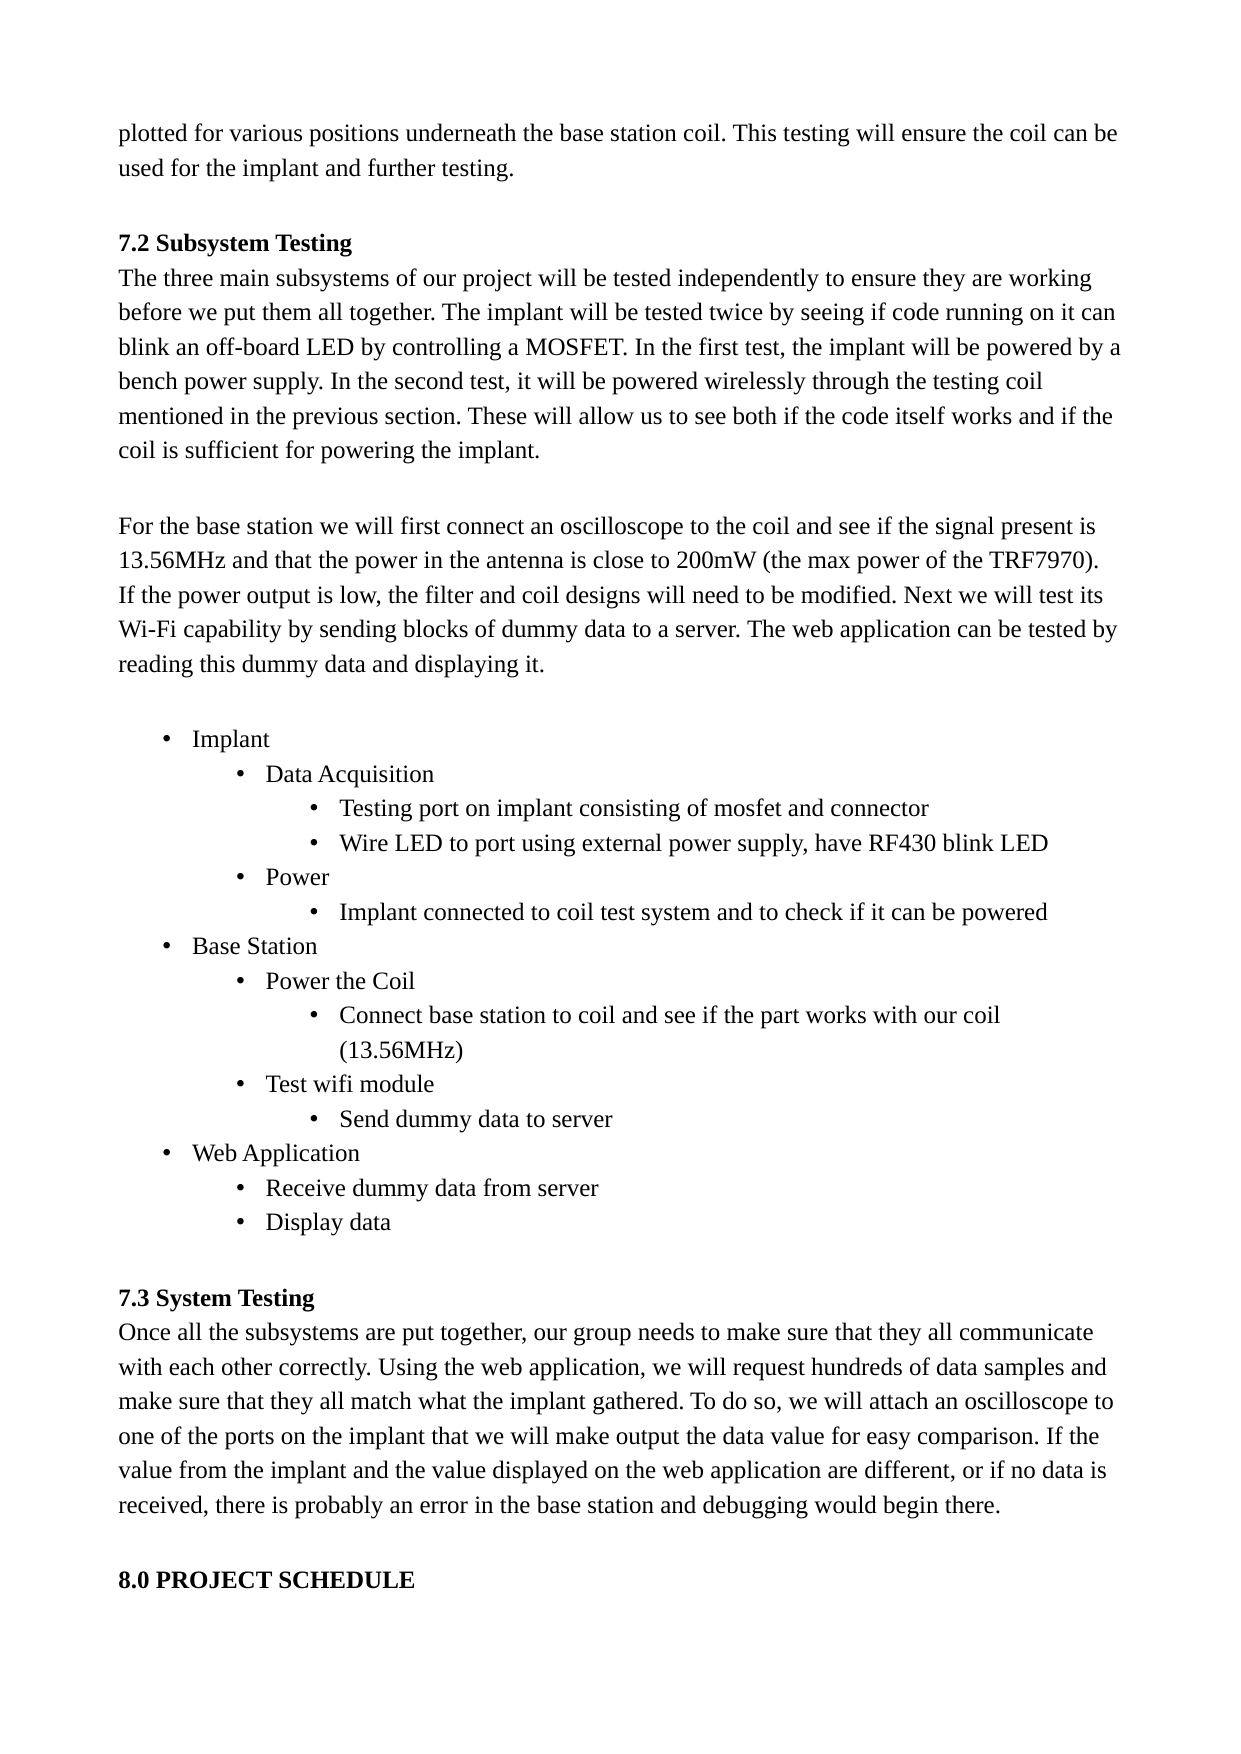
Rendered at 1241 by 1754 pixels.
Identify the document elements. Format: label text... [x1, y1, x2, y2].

list Power [236, 862, 1122, 891]
text 8.0 PROJECT SCHEDULE [118, 1566, 1122, 1594]
text 7.2 Subsystem Testing [118, 228, 1122, 257]
list Web Application [162, 1138, 1122, 1167]
list Test wifi module [236, 1069, 1122, 1098]
list Implant connected to coil test system and to check if it can be powered [309, 897, 1122, 926]
text Once all the subsystems are put together, our group needs to make sure that they all communicate with each other correctly. Using the web application, we will request hundreds of data samples and make sure that they all match what the implant gathered. To do so, we will attach an oscilloscope to one of the ports on the implant that we will make output the data value for easy comparison. If the value from the implant and the value displayed on the web application are different, or if no data is received, there is probably an error in the base station and debugging would begin there. [118, 1317, 1122, 1519]
list Wire LED to port using external power supply, have RF430 blink LED [309, 828, 1122, 857]
text For the base station we will first connect an oscilloscope to the coil and see if the signal present is 13.56MHz and that the power in the antenna is close to 200mW (the max power of the TRF7970). If the power output is low, the filter and coil designs will need to be modified. Next we will test its Wi-Fi capability by sending blocks of dummy data to a server. The web application can be tested by reading this dummy data and displaying it. [118, 511, 1122, 678]
text 7.3 System Testing [118, 1283, 1122, 1312]
list Implant [162, 724, 1122, 753]
list Data Acquisition [236, 759, 1122, 788]
list Display data [236, 1207, 1122, 1236]
list Connect base station to coil and see if the part works with our coil (13.56MHz) [309, 1000, 1122, 1064]
list Receive dummy data from server [236, 1173, 1122, 1202]
text plotted for various positions underneath the base station coil. This testing will ensure the coil can be used for the implant and further testing. [118, 118, 1122, 181]
text The three main subsystems of our project will be tested independently to ensure they are working before we put them all together. The implant will be tested twice by seeing if code running on it can blink an off-board LED by controlling a MOSFET. In the first test, the implant will be powered by a bench power supply. In the second test, it will be powered wirelessly through the testing coil mentioned in the previous section. These will allow us to see both if the code itself works and if the coil is sufficient for powering the implant. [118, 263, 1122, 464]
list Base Station [162, 931, 1122, 960]
list Power the Coil [236, 966, 1122, 995]
list Send dummy data to server [309, 1104, 1122, 1133]
list Testing port on implant consisting of mosfet and connector [309, 793, 1122, 822]
